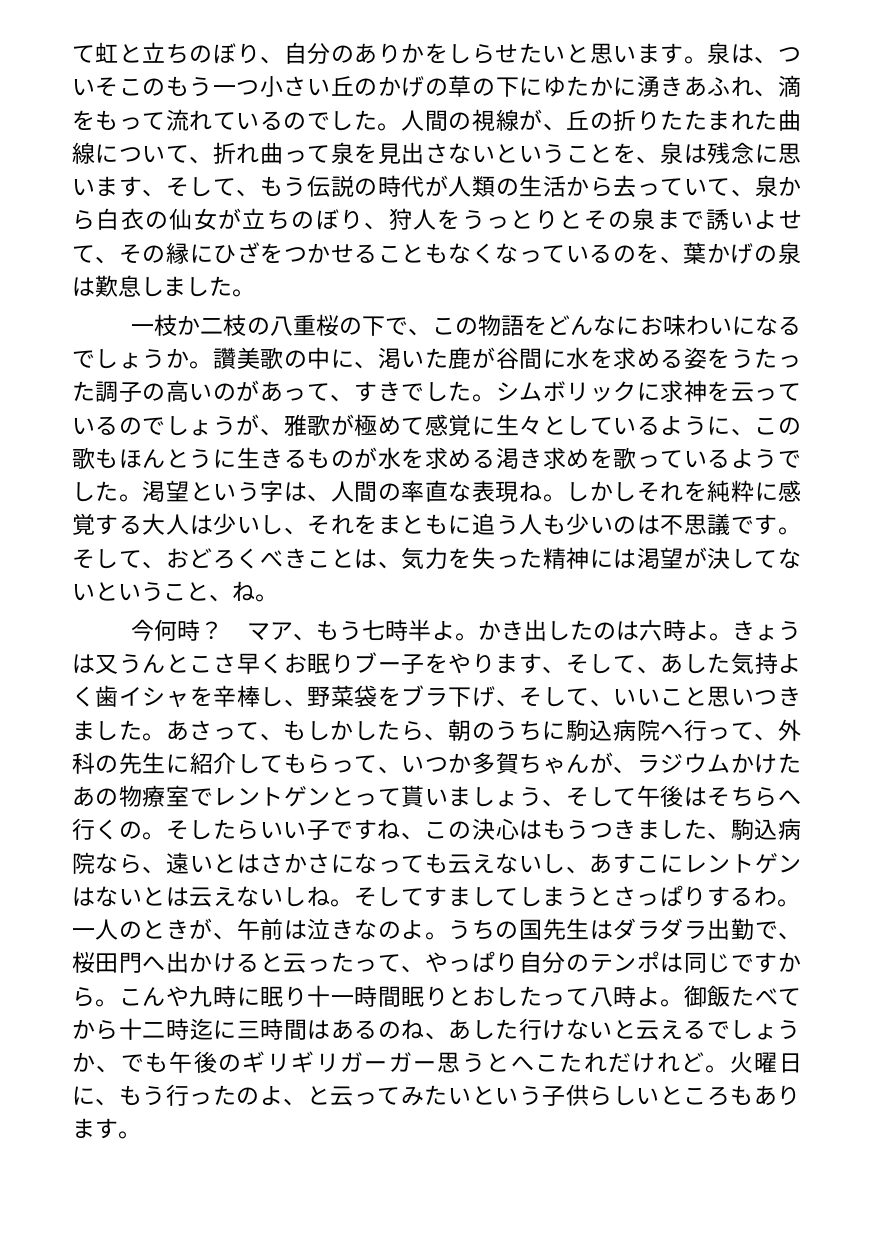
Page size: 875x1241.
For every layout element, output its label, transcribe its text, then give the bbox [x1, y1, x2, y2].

text 一枝か二枝の八重桜の下で、この物語をどんなにお味わいになるでしょうか。讚美歌の中に、渇いた鹿が谷間に水を求める姿をうたった調子の高いのがあって、すきでした。シムボリックに求神を云っているのでしょうが、雅歌が極めて感覚に生々としているように、この歌もほんとうに生きるものが水を求める渇き求めを歌っているようでした。渇望という字は、人間の率直な表現ね。しかしそれを純粋に感覚する大人は少いし、それをまともに追う人も少いのは不思議です。そして、おどろくべきことは、気力を失った精神には渇望が決してないということ、ね。 [72, 308, 802, 607]
text て虹と立ちのぼり、自分のありかをしらせたいと思います。泉は、ついそこのもう一つ小さい丘のかげの草の下にゆたかに湧きあふれ、滴をもって流れているのでした。人間の視線が、丘の折りたたまれた曲線について、折れ曲って泉を見出さないということを、泉は残念に思います、そして、もう伝説の時代が人類の生活から去っていて、泉から白衣の仙女が立ちのぼり、狩人をうっとりとその泉まで誘いよせて、その縁にひざをつかせることもなくなっているのを、葉かげの泉は歎息しました。 [72, 36, 802, 302]
text 今何時？ マア、もう七時半よ。かき出したのは六時よ。きょうは又うんとこさ早くお眠りブー子をやります、そして、あした気持よく歯イシャを辛棒し、野菜袋をブラ下げ、そして、いいこと思いつきました。あさって、もしかしたら、朝のうちに駒込病院へ行って、外科の先生に紹介してもらって、いつか多賀ちゃんが、ラジウムかけたあの物療室でレントゲンとって貰いましょう、そして午後はそちらへ行くの。そしたらいい子ですね、この決心はもうつきました、駒込病院なら、遠いとはさかさになっても云えないし、あすこにレントゲンはないとは云えないしね。そしてすましてしまうとさっぱりするわ。一人のときが、午前は泣きなのよ。うちの国先生はダラダラ出勤で、桜田門へ出かけると云ったって、やっぱり自分のテンポは同じですから。こんや九時に眠り十一時間眠りとおしたって八時よ。御飯たべてから十二時迄に三時間はあるのね、あした行けないと云えるでしょうか、でも午後のギリギリガーガー思うとへこたれだけれど。火曜日に、もう行ったのよ、と云ってみたいという子供らしいところもあります。 [72, 613, 802, 1144]
